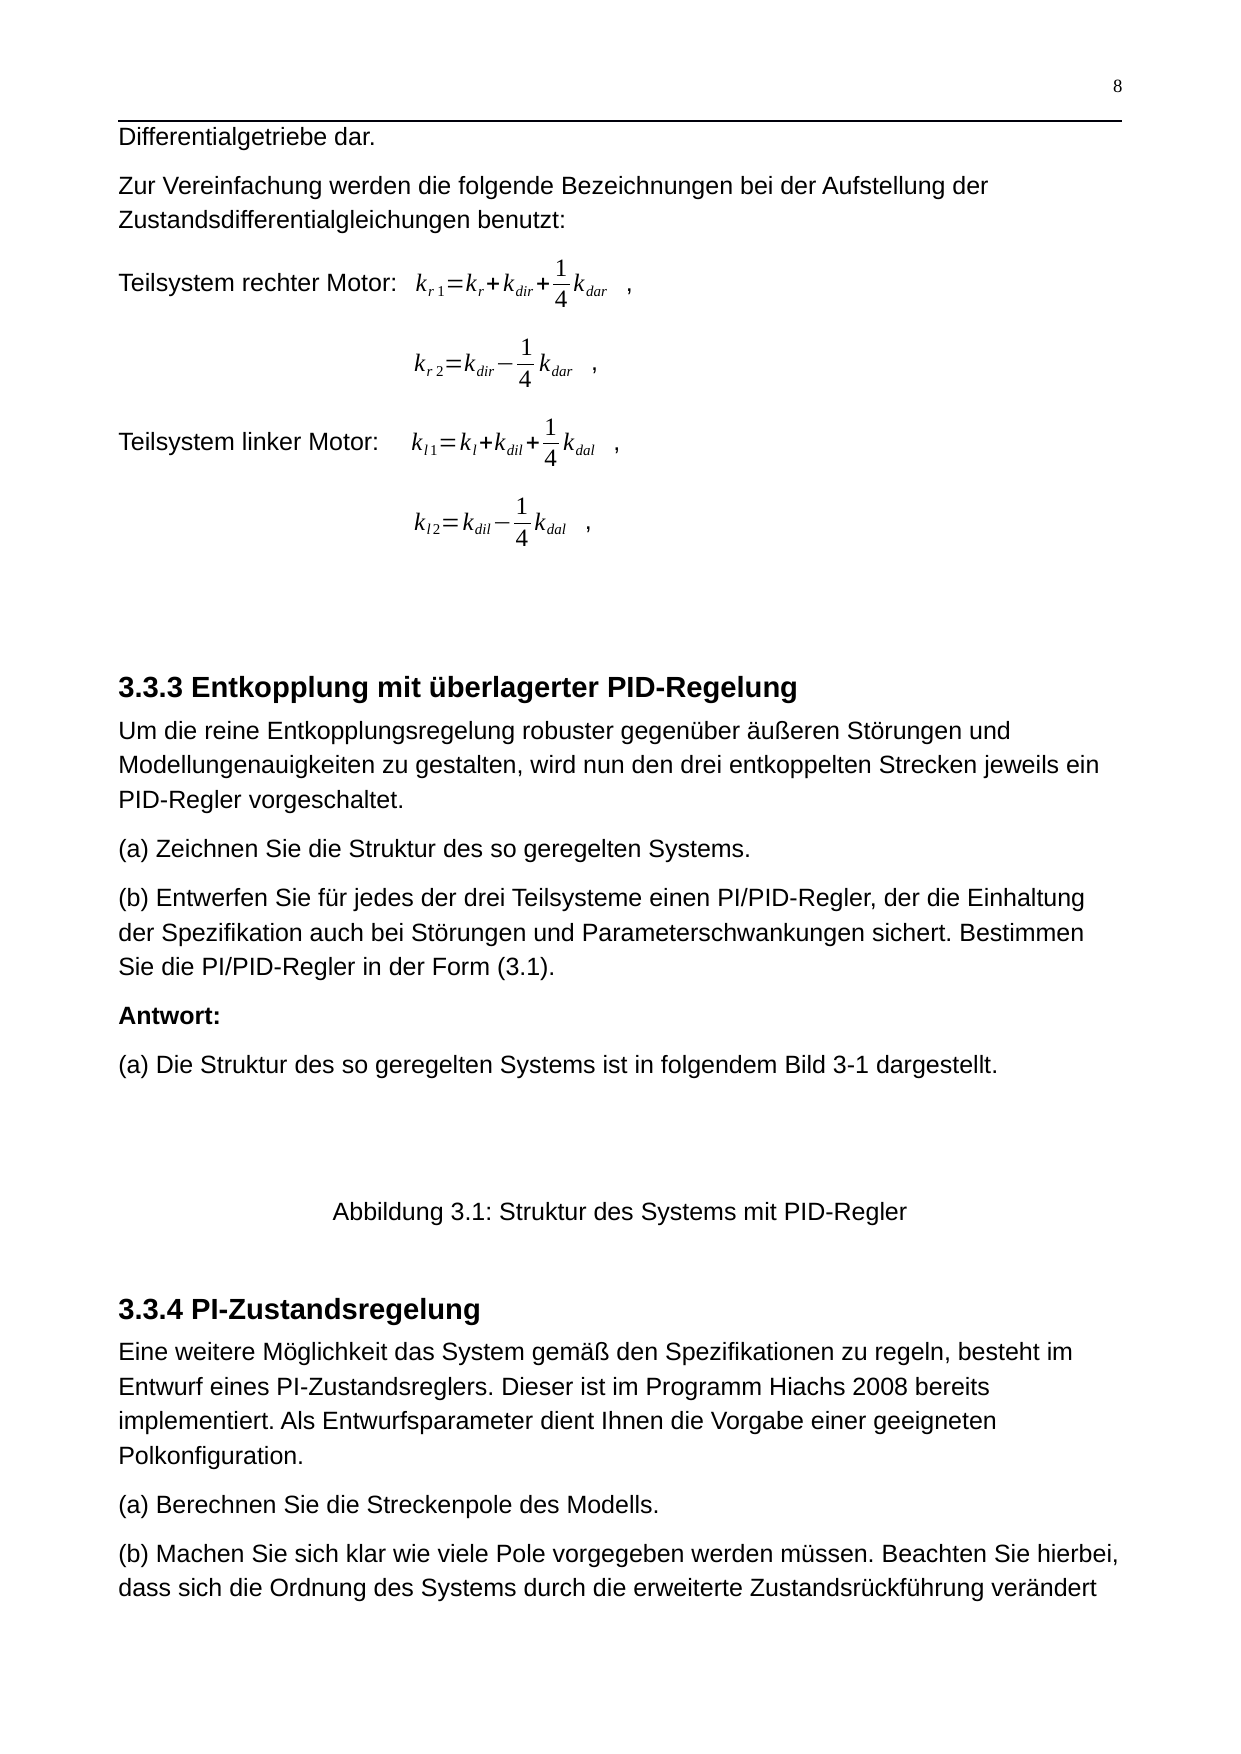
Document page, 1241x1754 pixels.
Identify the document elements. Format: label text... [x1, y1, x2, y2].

text (a) Berechnen Sie die Streckenpole des Modells. [118, 1490, 1122, 1519]
text Abbildung 3.1: Struktur des Systems mit PID-Regler [118, 1197, 1122, 1226]
text , [118, 493, 1122, 552]
text Antwort: [118, 1001, 1122, 1030]
text Um die reine Entkopplungsregelung robuster gegenüber äußeren Störungen und Modellungenauigkeiten zu gestalten, wird nun den drei entkoppelten Strecken jeweils ein PID-Regler vorgeschaltet. [118, 716, 1122, 814]
text Differentialgetriebe dar. [118, 122, 1122, 151]
text (a) Zeichnen Sie die Struktur des so geregelten Systems. [118, 834, 1122, 863]
text Teilsystem rechter Motor:, [118, 254, 1122, 313]
text (a) Die Struktur des so geregelten Systems ist in folgendem Bild 3-1 dargestellt. [118, 1050, 1122, 1079]
title 3.3.3 Entkopplung mit überlagerter PID-Regelung [118, 670, 1122, 704]
text Zur Vereinfachung werden die folgende Bezeichnungen bei der Aufstellung der Zustandsdifferentialgleichungen benutzt: [118, 171, 1122, 234]
text (b) Machen Sie sich klar wie viele Pole vorgegeben werden müssen. Beachten Sie hierbei, dass sich die Ordnung des Systems durch die erweiterte Zustandsrückführung verändert [118, 1539, 1122, 1602]
text Eine weitere Möglichkeit das System gemäß den Spezifikationen zu regeln, besteht im Entwurf eines PI-Zustandsreglers. Dieser ist im Programm Hiachs 2008 bereits implementiert. Als Entwurfsparameter dient Ihnen die Vorgabe einer geeigneten Polkonfiguration. [118, 1337, 1122, 1469]
text (b) Entwerfen Sie für jedes der drei Teilsysteme einen PI/PID-Regler, der die Einhaltung der Spezifikation auch bei Störungen und Parameterschwankungen sichert. Bestimmen Sie die PI/PID-Regler in der Form (3.1). [118, 883, 1122, 981]
text , [118, 334, 1122, 393]
title 3.3.4 PI-Zustandsregelung [118, 1292, 1122, 1325]
text Teilsystem linker Motor: , [118, 413, 1122, 472]
